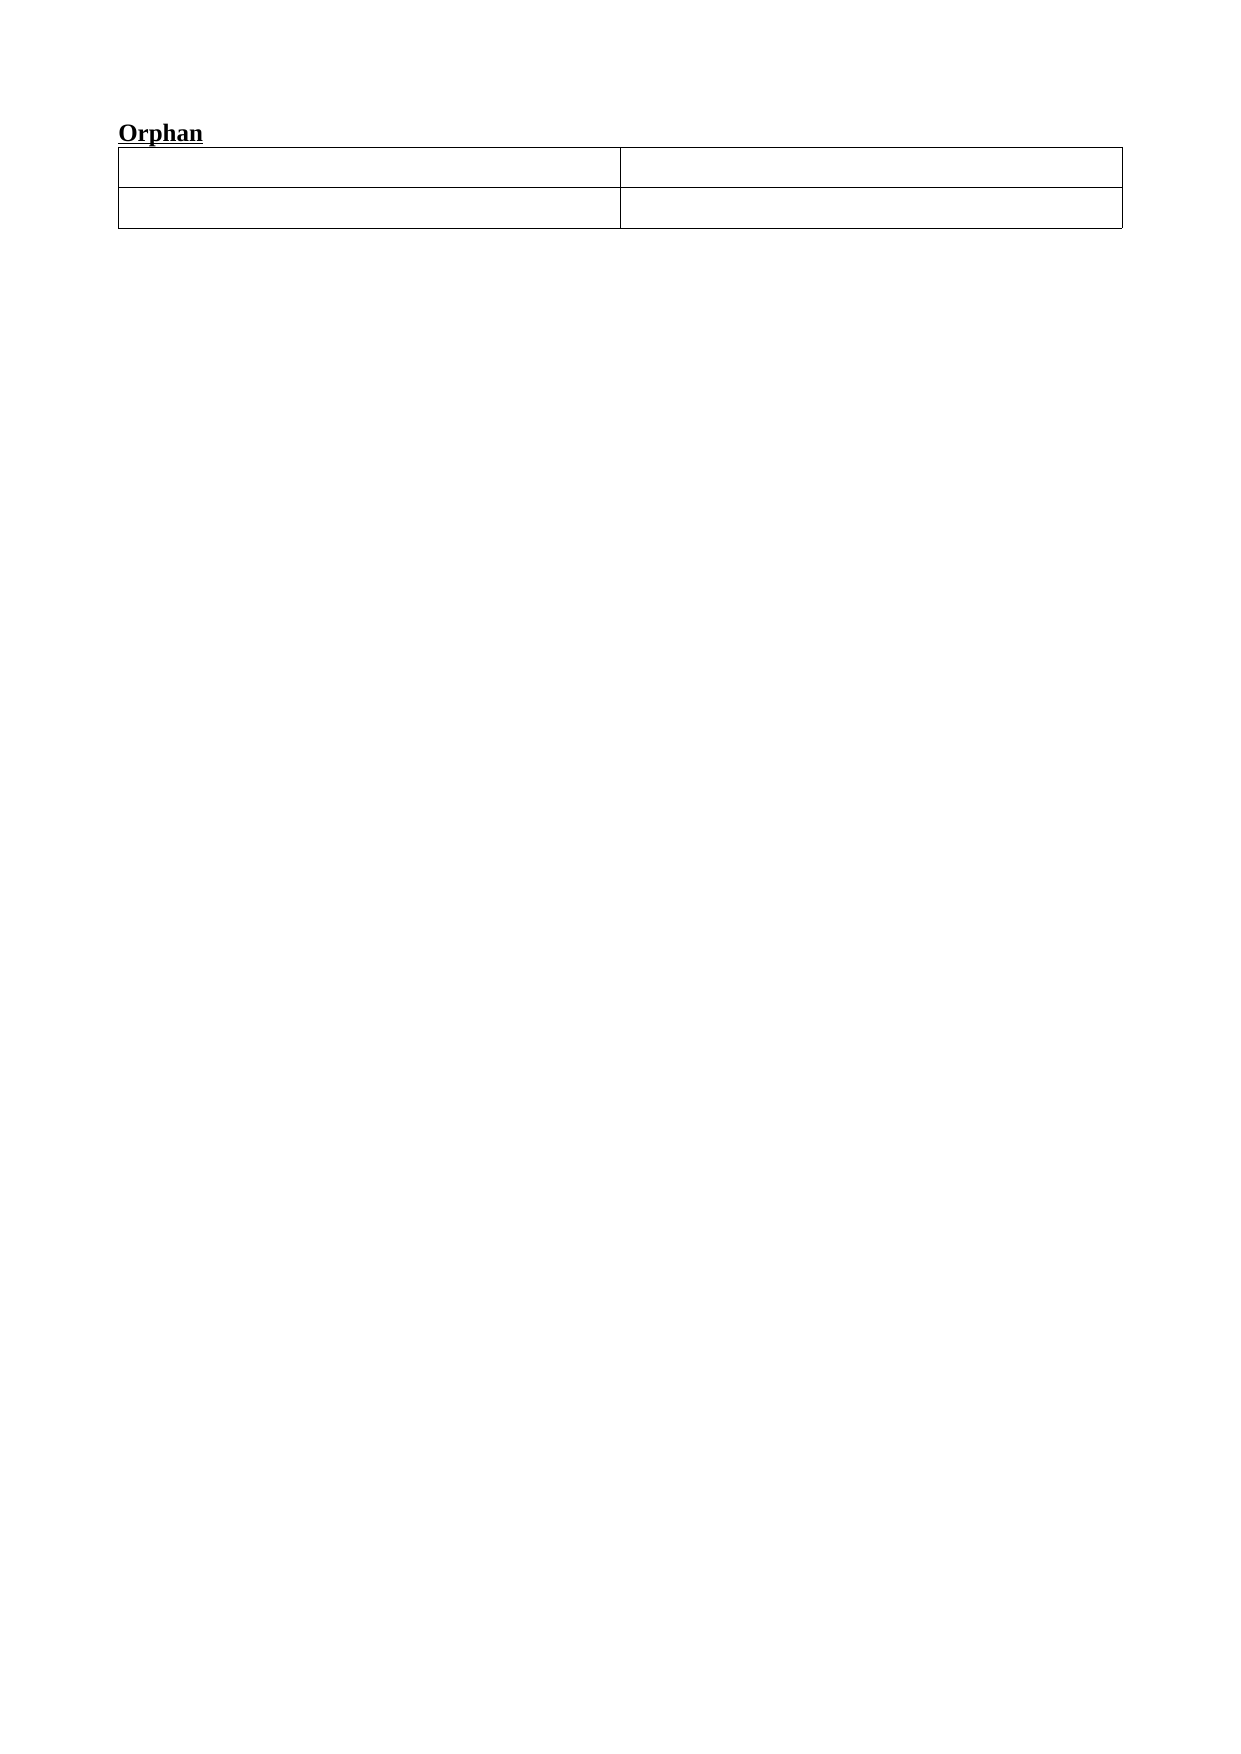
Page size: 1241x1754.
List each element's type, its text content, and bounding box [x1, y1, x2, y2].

table_header [621, 148, 1122, 187]
text Orphan [118, 118, 1122, 147]
table_header [119, 148, 620, 187]
table_cell [119, 188, 620, 227]
table_cell [621, 188, 1122, 227]
